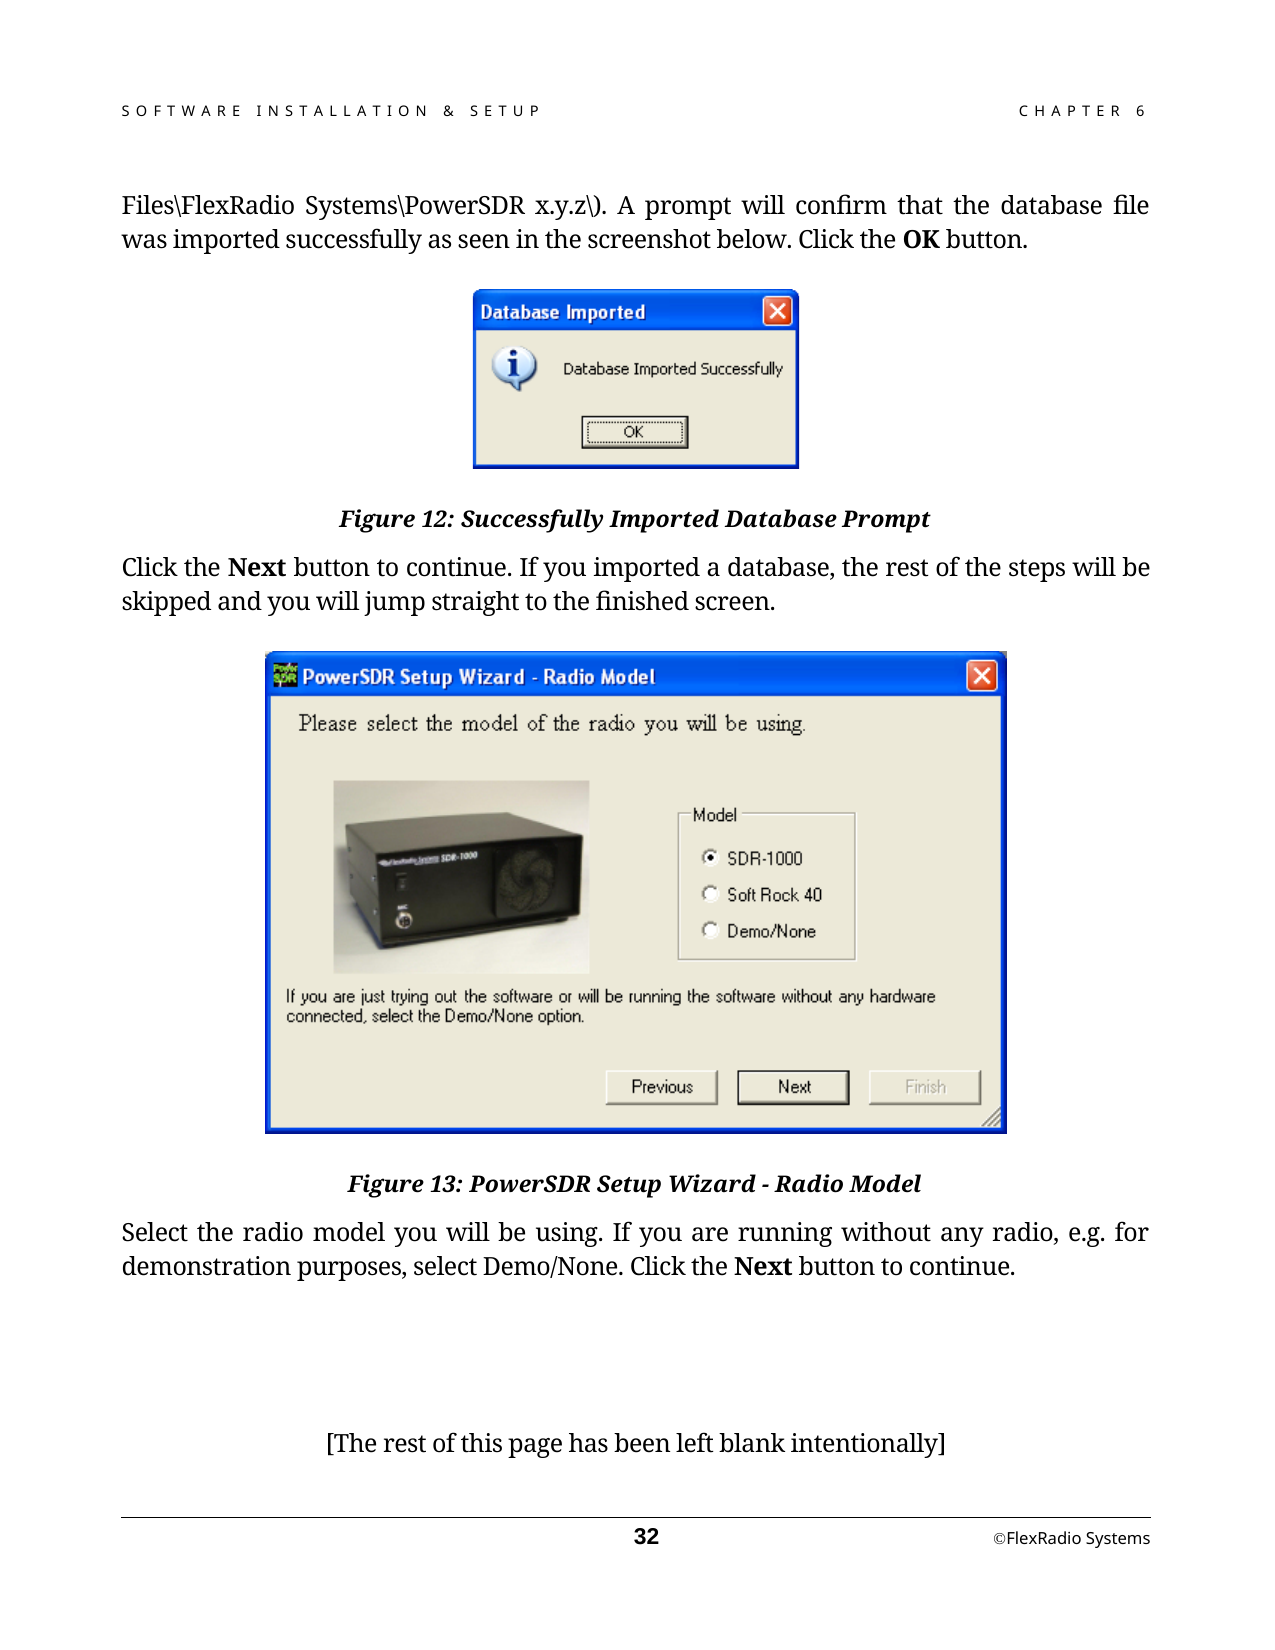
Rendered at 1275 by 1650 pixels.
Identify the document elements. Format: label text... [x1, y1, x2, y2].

text Select the radio model you will be using. If you are running without any radio, e.g. for demonstration purposes, select Demo/None. Click the Next button to continue. [121, 1214, 1151, 1282]
text Files\FlexRadio Systems\PowerSDR x.y.z\). A prompt will confirm that the database file was imported successfully as seen in the screenshot below. Click the OK button. [121, 187, 1151, 256]
text Figure 12: Successfully Imported Database Prompt [121, 502, 1151, 534]
text [The rest of this page has been left blank intentionally] [121, 1426, 1151, 1460]
picture [265, 651, 1007, 1134]
text Figure 13: PowerSDR Setup Wizard - Radio Model [121, 1167, 1151, 1199]
text Click the Next button to continue. If you imported a database, the rest of the steps will be skipped and you will jump straight to the finished screen. [121, 549, 1151, 617]
picture [472, 289, 800, 469]
